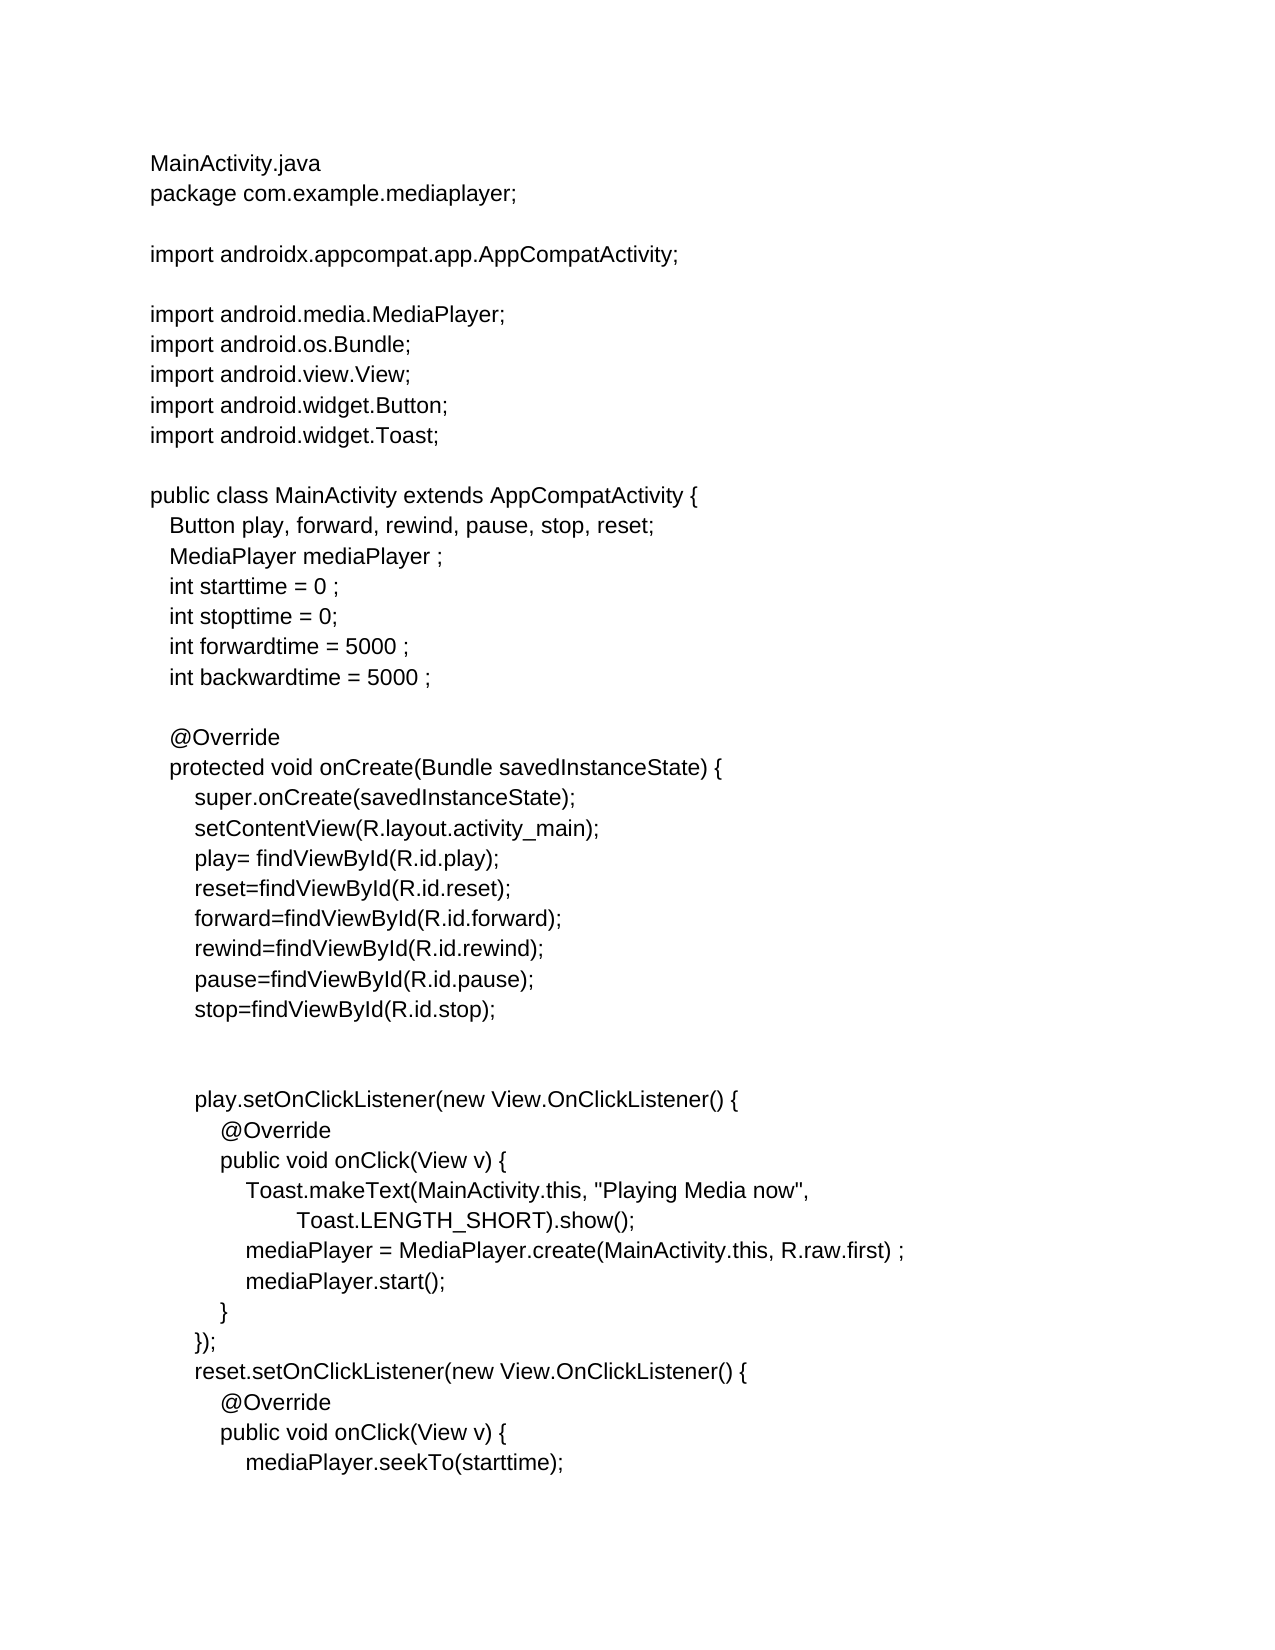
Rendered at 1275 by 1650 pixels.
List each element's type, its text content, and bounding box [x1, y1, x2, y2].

text import android.widget.Toast; [150, 422, 1125, 448]
text super.onCreate(savedInstanceState); [150, 784, 1125, 811]
text } [150, 1298, 1125, 1324]
text import android.view.View; [150, 361, 1125, 388]
text MediaPlayer mediaPlayer ; [150, 543, 1125, 569]
text play.setOnClickListener(new View.OnClickListener() { [150, 1086, 1125, 1113]
text public void onClick(View v) { [150, 1147, 1125, 1173]
text Toast.LENGTH_SHORT).show(); [150, 1207, 1125, 1234]
text reset.setOnClickListener(new View.OnClickListener() { [150, 1358, 1125, 1385]
text public void onClick(View v) { [150, 1419, 1125, 1445]
text forward=findViewById(R.id.forward); [150, 905, 1125, 932]
text }); [150, 1328, 1125, 1354]
text mediaPlayer.start(); [150, 1268, 1125, 1294]
text pause=findViewById(R.id.pause); [150, 966, 1125, 992]
text int backwardtime = 5000 ; [150, 663, 1125, 690]
text @Override [150, 1117, 1125, 1143]
text stop=findViewById(R.id.stop); [150, 996, 1125, 1022]
text package com.example.mediaplayer; [150, 180, 1125, 207]
text mediaPlayer.seekTo(starttime); [150, 1449, 1125, 1475]
text @Override [150, 724, 1125, 750]
text import androidx.appcompat.app.AppCompatActivity; [150, 241, 1125, 267]
text Button play, forward, rewind, pause, stop, reset; [150, 512, 1125, 539]
text setContentView(R.layout.activity_main); [150, 814, 1125, 841]
text reset=findViewById(R.id.reset); [150, 875, 1125, 901]
text int forwardtime = 5000 ; [150, 633, 1125, 660]
text MainActivity.java [150, 150, 1125, 176]
text play= findViewById(R.id.play); [150, 845, 1125, 871]
text int starttime = 0 ; [150, 573, 1125, 599]
text public class MainActivity extends AppCompatActivity { [150, 482, 1125, 509]
text import android.os.Bundle; [150, 331, 1125, 358]
text protected void onCreate(Bundle savedInstanceState) { [150, 754, 1125, 781]
text mediaPlayer = MediaPlayer.create(MainActivity.this, R.raw.first) ; [150, 1237, 1125, 1264]
text Toast.makeText(MainActivity.this, "Playing Media now", [150, 1177, 1125, 1203]
text rewind=findViewById(R.id.rewind); [150, 935, 1125, 962]
text import android.widget.Button; [150, 392, 1125, 418]
text import android.media.MediaPlayer; [150, 301, 1125, 327]
text @Override [150, 1388, 1125, 1415]
text int stopttime = 0; [150, 603, 1125, 629]
